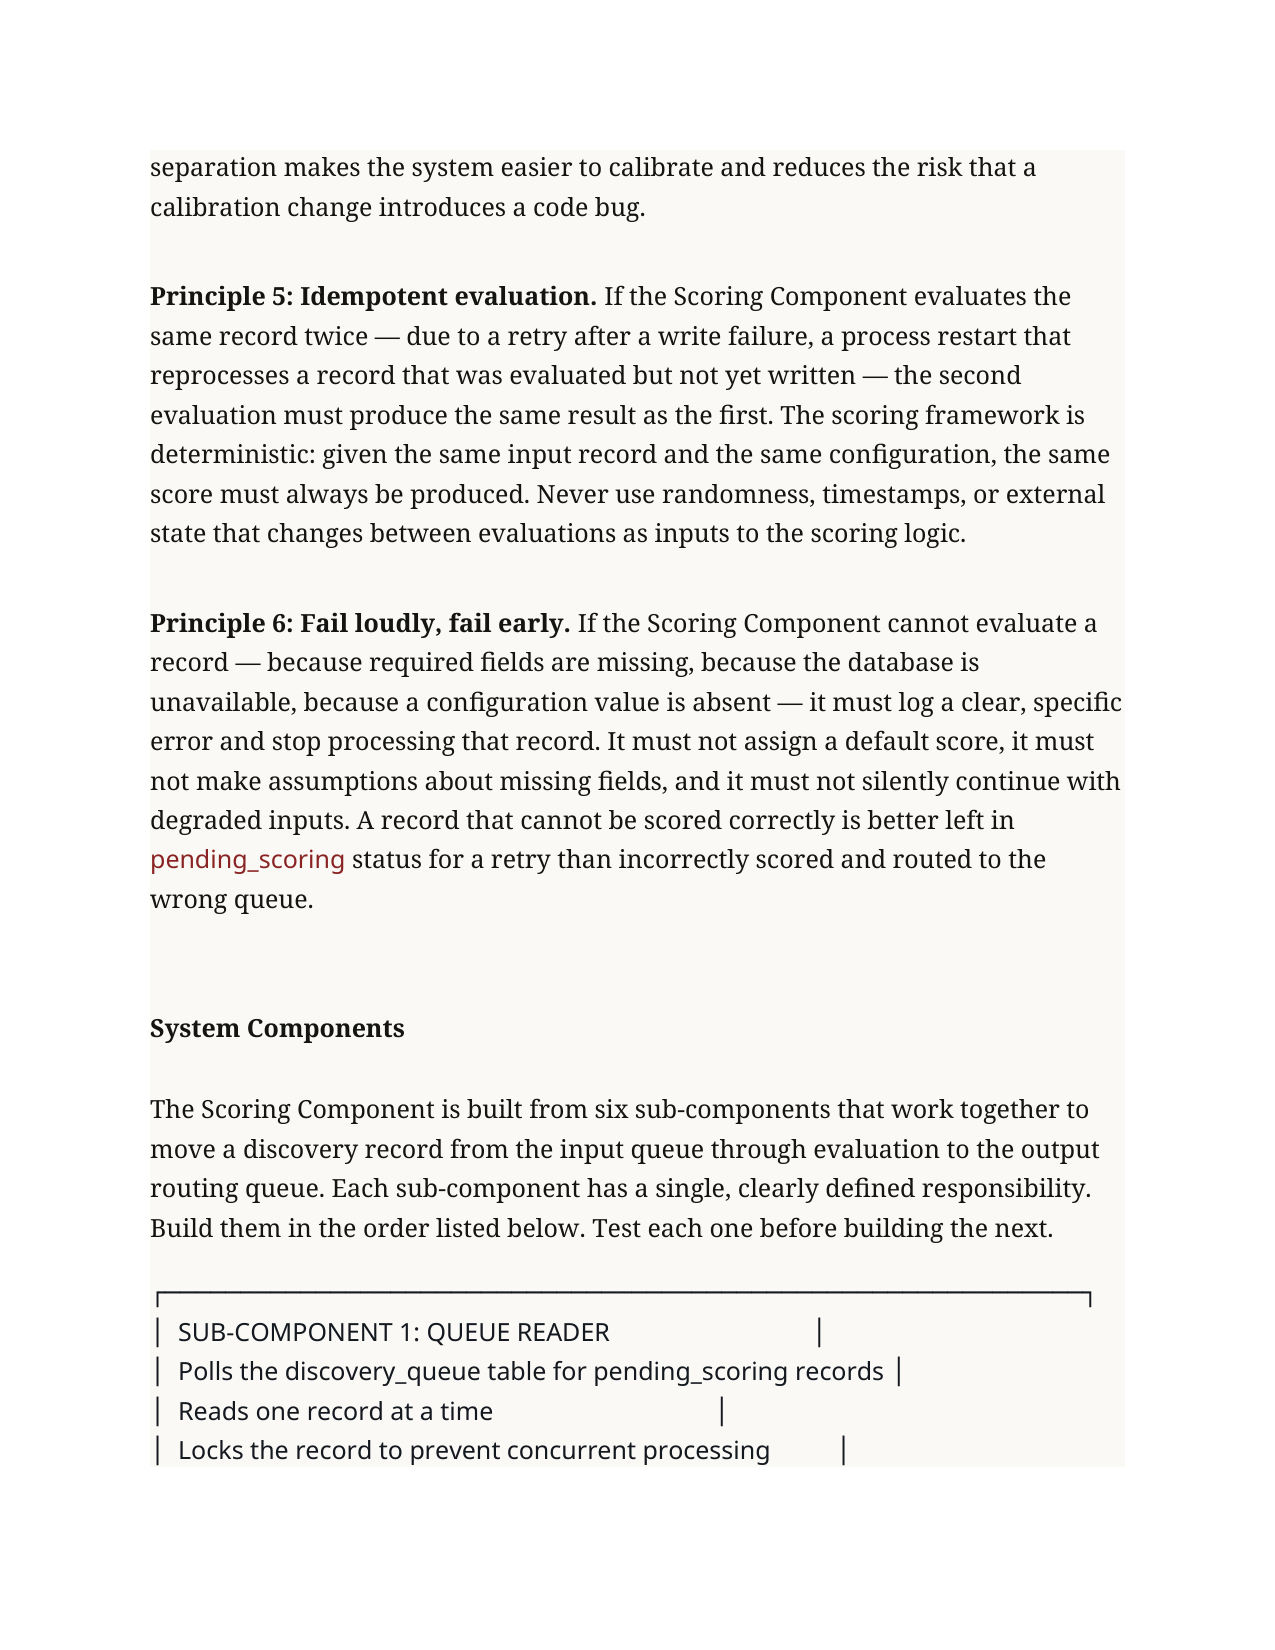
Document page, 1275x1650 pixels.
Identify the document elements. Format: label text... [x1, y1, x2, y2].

text Principle 6: Fail loudly, fail early. If the Scoring Component cannot evaluate a record — because required fields are missing, because the database is unavailable, because a configuration value is absent — it must log a clear, specific error and stop processing that record. It must not assign a default score, it must not make assumptions about missing fields, and it must not silently continue with degraded inputs. A record that cannot be scored correctly is better left in pending_scoring status for a retry than incorrectly scored and routed to the wrong queue. [150, 605, 1125, 916]
subtitle System Components [150, 1011, 1125, 1045]
text The Scoring Component is built from six sub-components that work together to move a discovery record from the input queue through evaluation to the output routing queue. Each sub-component has a single, clearly defined responsibility. Build them in the order listed below. Test each one before building the next. [150, 1092, 1125, 1244]
text ┌─────────────────────────────────────────────────────────────┐ │ SUB-COMPONENT 1: QUEUE READER │ │ Polls the discovery_queue table for pending_scoring records │ │ Reads one record at a time │ │ Locks the record to prevent concurrent processing │ [150, 1275, 1125, 1467]
text Principle 5: Idempotent evaluation. If the Scoring Component evaluates the same record twice — due to a retry after a write failure, a process restart that reprocesses a record that was evaluated but not yet written — the second evaluation must produce the same result as the first. The scoring framework is deterministic: given the same input record and the same configuration, the same score must always be produced. Never use randomness, timestamps, or external state that changes between evaluations as inputs to the scoring logic. [150, 279, 1125, 550]
text separation makes the system easier to calibrate and reduces the risk that a calibration change introduces a code bug. [150, 150, 1125, 223]
